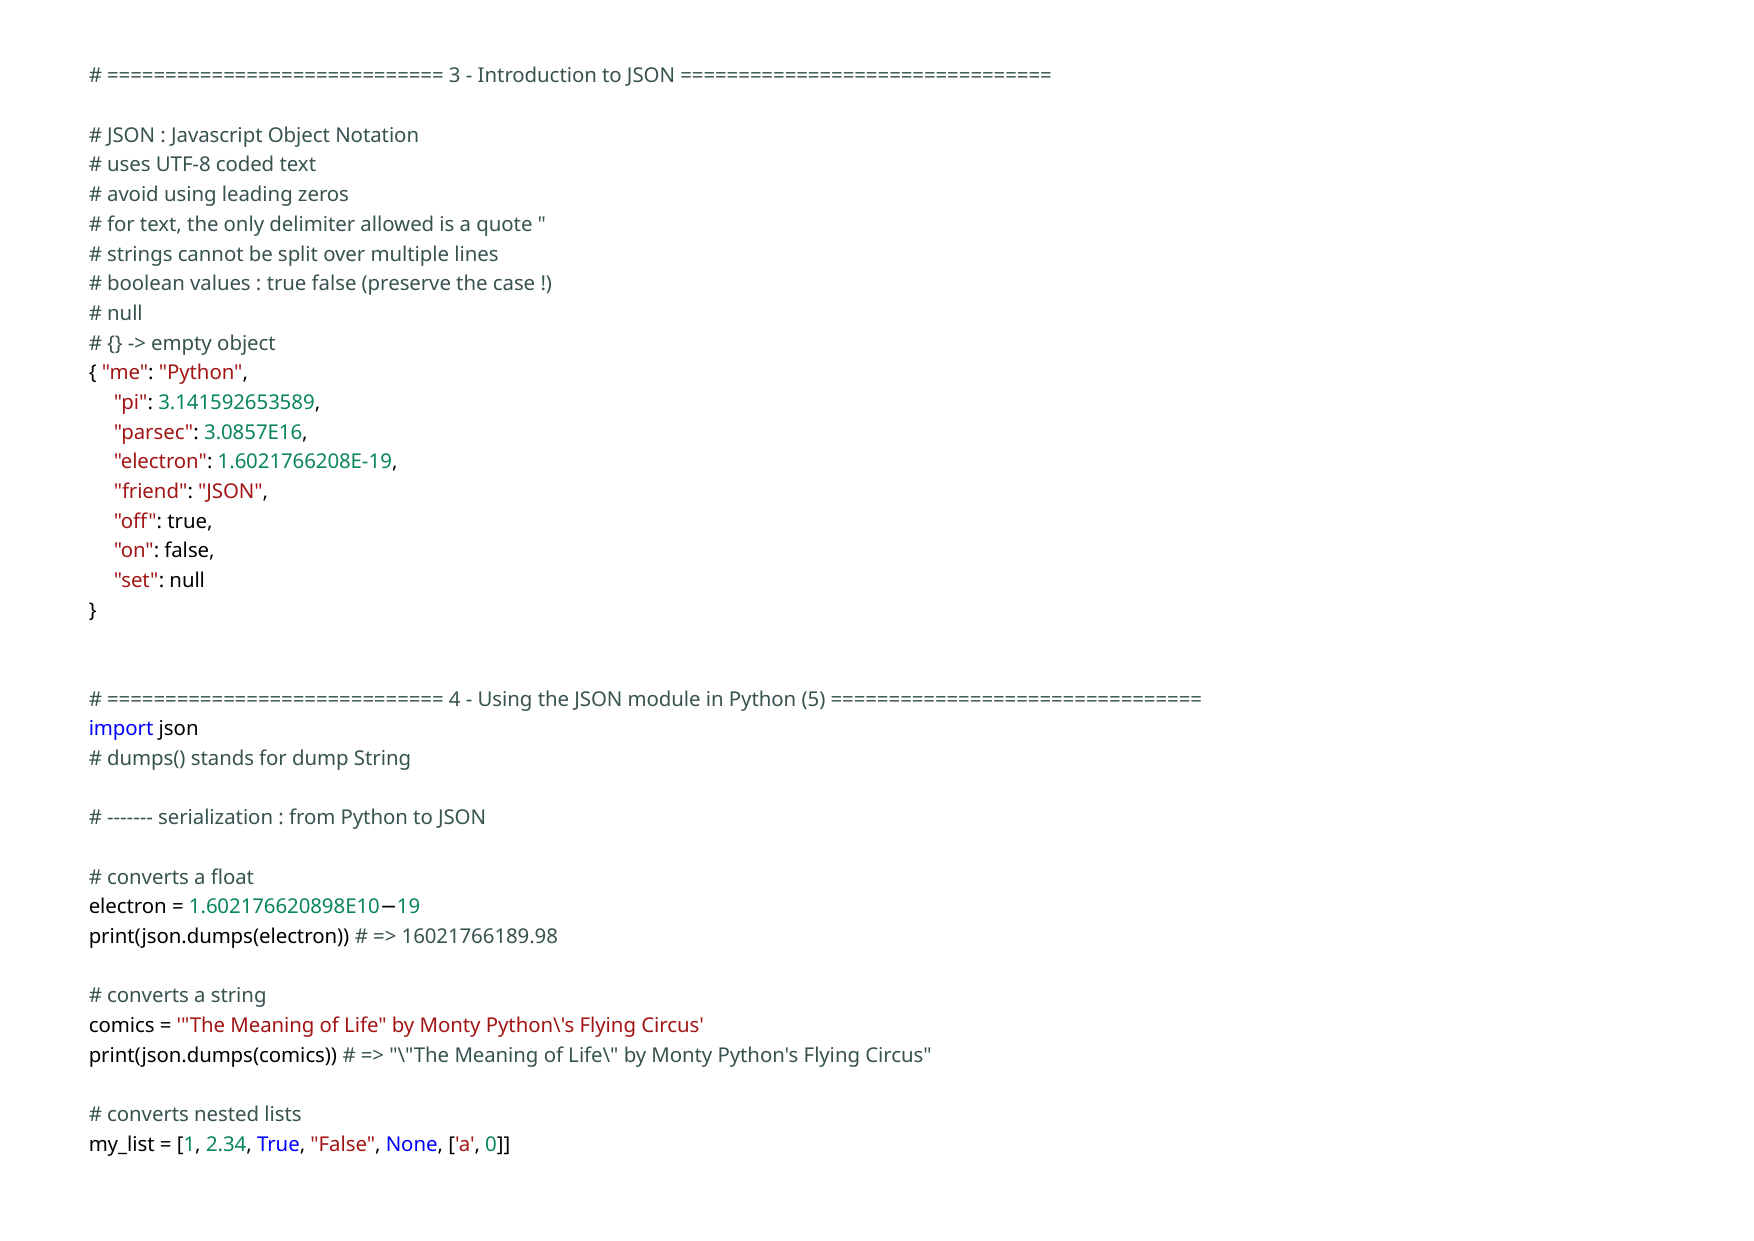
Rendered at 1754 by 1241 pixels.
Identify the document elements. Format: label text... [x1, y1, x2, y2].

text # boolean values : true false (preserve the case !) [88, 267, 1724, 297]
text # avoid using leading zeros [88, 178, 1724, 207]
text "electron": 1.6021766208E-19, [88, 445, 1724, 475]
text # dumps() stands for dump String [88, 742, 1724, 771]
text "set": null [88, 564, 1724, 593]
text # strings cannot be split over multiple lines [88, 237, 1724, 267]
text # converts nested lists [88, 1098, 1724, 1128]
text electron = 1.602176620898E10−19 [88, 890, 1724, 920]
text my_list = [1, 2.34, True, "False", None, ['a', 0]] [88, 1128, 1724, 1157]
text # {} -> empty object [88, 326, 1724, 356]
text # uses UTF-8 coded text [88, 148, 1724, 178]
text # converts a float [88, 860, 1724, 890]
text # ============================= 3 - Introduction to JSON ================================ [88, 59, 1724, 89]
text # ------- serialization : from Python to JSON [88, 801, 1724, 831]
text # null [88, 297, 1724, 326]
text # JSON : Javascript Object Notation [88, 118, 1724, 148]
text "on": false, [88, 534, 1724, 564]
text import json [88, 712, 1724, 742]
text "friend": "JSON", [88, 475, 1724, 504]
text print(json.dumps(comics)) # => "\"The Meaning of Life\" by Monty Python's Flying Circus" [88, 1038, 1724, 1068]
text # ============================= 4 - Using the JSON module in Python (5) ================================ [88, 682, 1724, 712]
text { "me": "Python", [88, 356, 1724, 386]
text "pi": 3.141592653589, [88, 386, 1724, 415]
text comics = '"The Meaning of Life" by Monty Python\'s Flying Circus' [88, 1009, 1724, 1038]
text # converts a string [88, 979, 1724, 1009]
text "parsec": 3.0857E16, [88, 415, 1724, 445]
text } [88, 593, 1724, 623]
text # for text, the only delimiter allowed is a quote " [88, 207, 1724, 237]
text "off": true, [88, 504, 1724, 534]
text print(json.dumps(electron)) # => 16021766189.98 [88, 920, 1724, 949]
